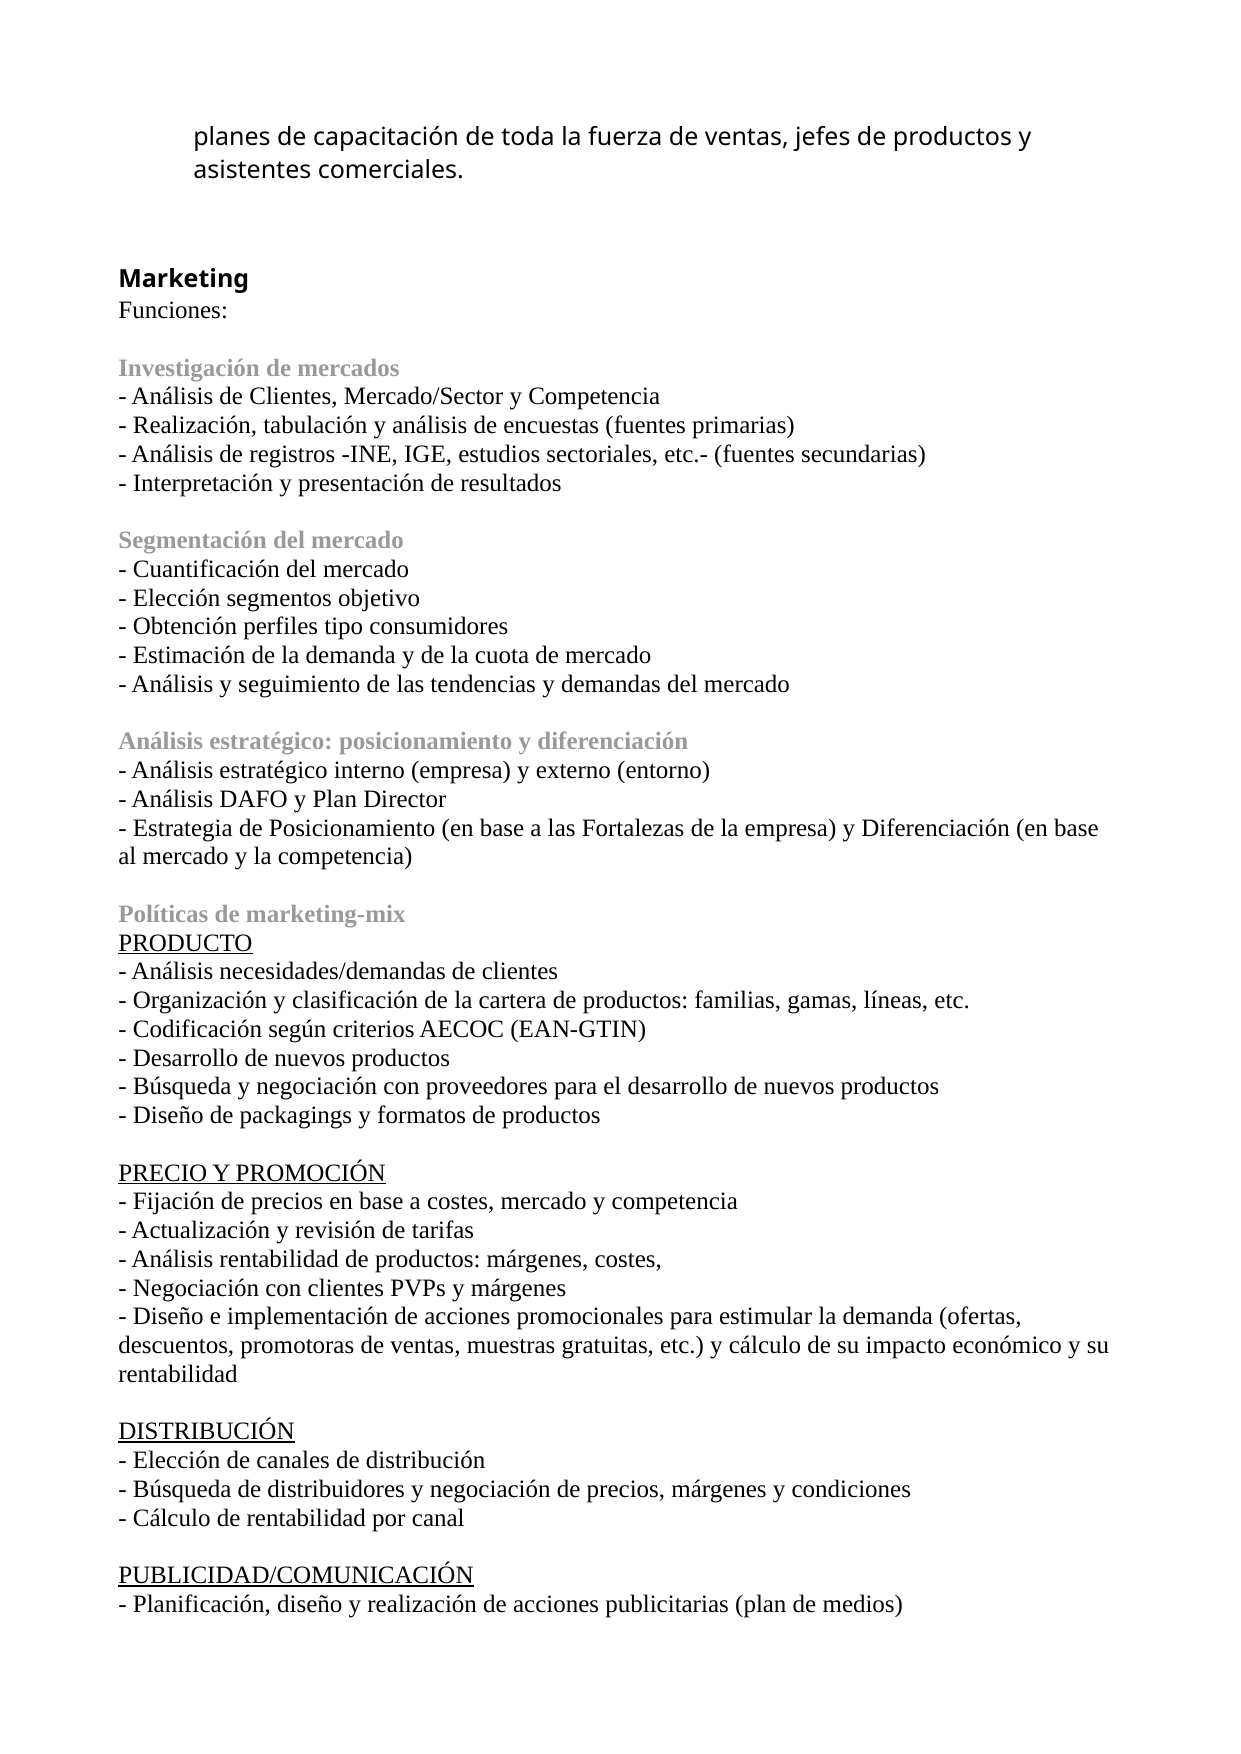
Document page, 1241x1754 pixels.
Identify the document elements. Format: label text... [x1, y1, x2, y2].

text - Codificación según criterios AECOC (EAN-GTIN) [118, 1014, 1122, 1043]
text Segmentación del mercado [118, 525, 1122, 554]
text - Cálculo de rentabilidad por canal [118, 1503, 1122, 1531]
text PRODUCTO [118, 928, 1122, 956]
text Políticas de marketing-mix [118, 899, 1122, 928]
text - Búsqueda y negociación con proveedores para el desarrollo de nuevos productos [118, 1071, 1122, 1100]
text - Obtención perfiles tipo consumidores [118, 611, 1122, 640]
text - Negociación con clientes PVPs y márgenes [118, 1273, 1122, 1301]
text - Análisis de registros -INE, IGE, estudios sectoriales, etc.- (fuentes secundarias) [118, 439, 1122, 468]
text - Búsqueda de distribuidores y negociación de precios, márgenes y condiciones [118, 1474, 1122, 1503]
text - Actualización y revisión de tarifas [118, 1215, 1122, 1244]
text - Planificación, diseño y realización de acciones publicitarias (plan de medios) [118, 1589, 1122, 1618]
text PUBLICIDAD/COMUNICACIÓN [118, 1560, 1122, 1589]
text Investigación de mercados [118, 353, 1122, 381]
text - Desarrollo de nuevos productos [118, 1043, 1122, 1071]
text - Estimación de la demanda y de la cuota de mercado [118, 640, 1122, 669]
text Funciones: [118, 295, 1122, 324]
text - Realización, tabulación y análisis de encuestas (fuentes primarias) [118, 410, 1122, 439]
text - Análisis DAFO y Plan Director [118, 784, 1122, 813]
text - Análisis rentabilidad de productos: márgenes, costes, [118, 1244, 1122, 1273]
text - Interpretación y presentación de resultados [118, 468, 1122, 496]
text - Análisis de Clientes, Mercado/Sector y Competencia [118, 381, 1122, 410]
text - Elección segmentos objetivo [118, 583, 1122, 611]
text - Análisis estratégico interno (empresa) y externo (entorno) [118, 755, 1122, 784]
text - Organización y clasificación de la cartera de productos: familias, gamas, líneas, etc. [118, 985, 1122, 1014]
text - Análisis necesidades/demandas de clientes [118, 956, 1122, 985]
text - Fijación de precios en base a costes, mercado y competencia [118, 1186, 1122, 1215]
text - Cuantificación del mercado [118, 554, 1122, 583]
text Análisis estratégico: posicionamiento y diferenciación [118, 726, 1122, 755]
list planes de capacitación de toda la fuerza de ventas, jefes de productos y asistentes comerciales. [156, 118, 1122, 186]
text DISTRIBUCIÓN [118, 1416, 1122, 1445]
text - Diseño e implementación de acciones promocionales para estimular la demanda (ofertas, descuentos, promotoras de ventas, muestras gratuitas, etc.) y cálculo de su impacto económico y su rentabilidad [118, 1301, 1122, 1388]
text - Elección de canales de distribución [118, 1445, 1122, 1474]
text - Diseño de packagings y formatos de productos [118, 1100, 1122, 1129]
text - Análisis y seguimiento de las tendencias y demandas del mercado [118, 669, 1122, 698]
text Marketing [118, 261, 1122, 295]
text PRECIO Y PROMOCIÓN [118, 1158, 1122, 1186]
text - Estrategia de Posicionamiento (en base a las Fortalezas de la empresa) y Diferenciación (en base al mercado y la competencia) [118, 813, 1122, 870]
